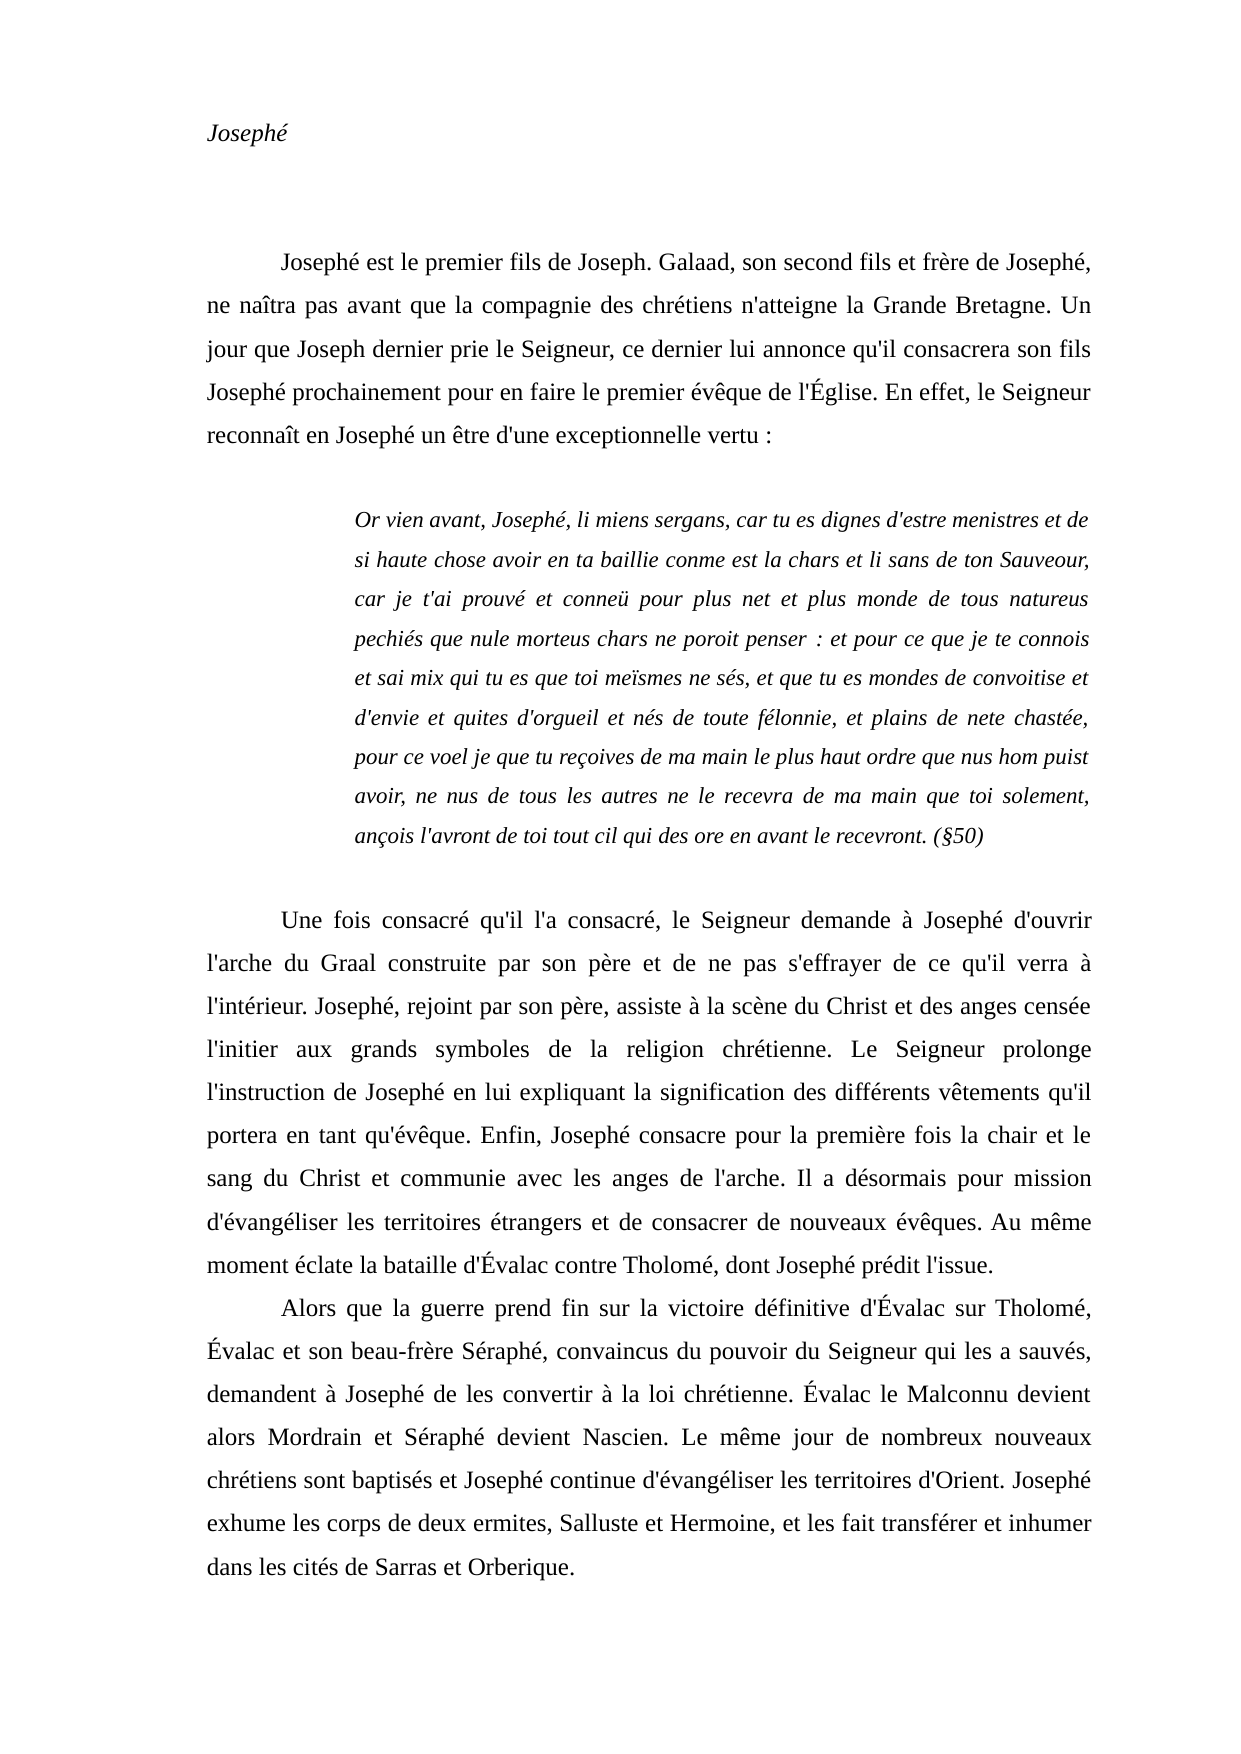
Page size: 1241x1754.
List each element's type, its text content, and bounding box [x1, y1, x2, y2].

text Josephé [207, 118, 1093, 147]
text Or vien avant, Josephé, li miens sergans, car tu es dignes d'estre menistres et de si haute chose avoir en ta baillie conme est la chars et li sans de ton Sauveour, car je t'ai prouvé et conneü pour plus net et plus monde de tous natureus pechiés que nule morteus chars ne poroit penser : et pour ce que je te connois et sai mix qui tu es que toi meïsmes ne sés, et que tu es mondes de convoitise et d'envie et quites d'orgueil et nés de toute félonnie, et plains de nete chastée, pour ce voel je que tu reçoives de ma main le plus haut ordre que nus hom puist avoir, ne nus de tous les autres ne le recevra de ma main que toi solement, ançois l'avront de toi tout cil qui des ore en avant le recevront. (§50) [354, 506, 1093, 848]
text Une fois consacré qu'il l'a consacré, le Seigneur demande à Josephé d'ouvrir l'arche du Graal construite par son père et de ne pas s'effrayer de ce qu'il verra à l'intérieur. Josephé, rejoint par son père, assiste à la scène du Christ et des anges censée l'initier aux grands symboles de la religion chrétienne. Le Seigneur prolonge l'instruction de Josephé en lui expliquant la signification des différents vêtements qu'il portera en tant qu'évêque. Enfin, Josephé consacre pour la première fois la chair et le sang du Christ et communie avec les anges de l'arche. Il a désormais pour mission d'évangéliser les territoires étrangers et de consacrer de nouveaux évêques. Au même moment éclate la bataille d'Évalac contre Tholomé, dont Josephé prédit l'issue. [207, 905, 1093, 1278]
text Alors que la guerre prend fin sur la victoire définitive d'Évalac sur Tholomé, Évalac et son beau-frère Séraphé, convaincus du pouvoir du Seigneur qui les a sauvés, demandent à Josephé de les convertir à la loi chrétienne. Évalac le Malconnu devient alors Mordrain et Séraphé devient Nascien. Le même jour de nombreux nouveaux chrétiens sont baptisés et Josephé continue d'évangéliser les territoires d'Orient. Josephé exhume les corps de deux ermites, Salluste et Hermoine, et les fait transférer et inhumer dans les cités de Sarras et Orberique. [207, 1293, 1093, 1580]
text Josephé est le premier fils de Joseph. Galaad, son second fils et frère de Josephé, ne naîtra pas avant que la compagnie des chrétiens n'atteigne la Grande Bretagne. Un jour que Joseph dernier prie le Seigneur, ce dernier lui annonce qu'il consacrera son fils Josephé prochainement pour en faire le premier évêque de l'Église. En effet, le Seigneur reconnaît en Josephé un être d'une exceptionnelle vertu : [207, 247, 1093, 449]
